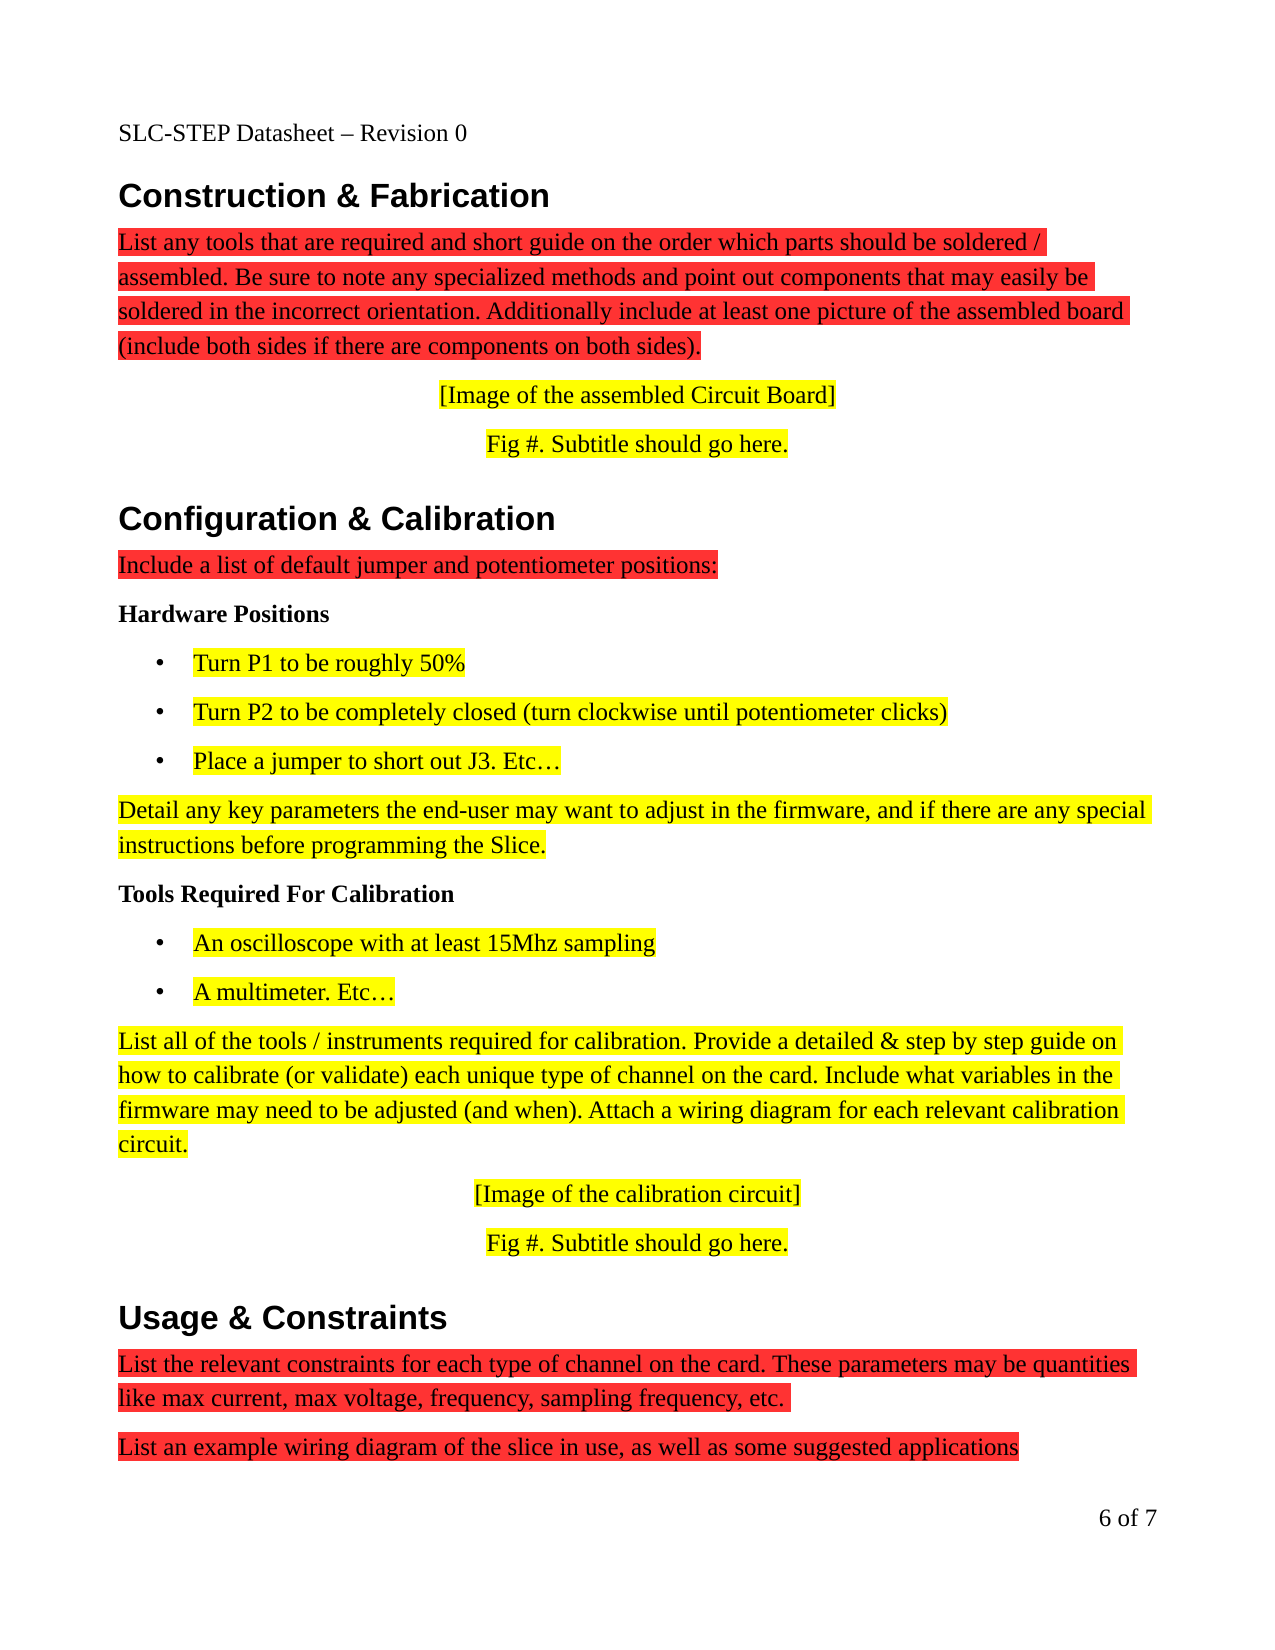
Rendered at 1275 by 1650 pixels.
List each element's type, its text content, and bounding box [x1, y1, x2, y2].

text List the relevant constraints for each type of channel on the card. These parameters may be quantities like max current, max voltage, frequency, sampling frequency, etc. [118, 1349, 1157, 1412]
text List any tools that are required and short guide on the order which parts should be soldered / assembled. Be sure to note any specialized methods and point out components that may easily be soldered in the incorrect orientation. Additionally include at least one picture of the assembled board (include both sides if there are components on both sides). [118, 227, 1157, 360]
text Detail any key parameters the end-user may want to adjust in the firmware, and if there are any special instructions before programming the Slice. [118, 795, 1157, 859]
text Fig #. Subtitle should go here. [118, 1228, 1157, 1256]
text Tools Required For Calibration [118, 879, 1157, 908]
text Hardware Positions [118, 599, 1157, 628]
subtitle Construction & Fabrication [118, 176, 1157, 215]
list Turn P2 to be completely closed (turn clockwise until potentiometer clicks) [156, 697, 1157, 726]
list Place a jumper to short out J3. Etc… [156, 746, 1157, 775]
subtitle Usage & Constraints [118, 1298, 1157, 1336]
text List all of the tools / instruments required for calibration. Provide a detailed & step by step guide on how to calibrate (or validate) each unique type of channel on the card. Include what variables in the firmware may need to be adjusted (and when). Attach a wiring diagram for each relevant calibration circuit. [118, 1026, 1157, 1158]
list Turn P1 to be roughly 50% [156, 648, 1157, 677]
list A multimeter. Etc… [156, 977, 1157, 1006]
text Include a list of default jumper and potentiometer positions: [118, 550, 1157, 579]
text List an example wiring diagram of the slice in use, as well as some suggested applications [118, 1432, 1157, 1461]
text [Image of the assembled Circuit Board] [118, 380, 1157, 409]
subtitle Configuration & Calibration [118, 499, 1157, 538]
text Fig #. Subtitle should go here. [118, 429, 1157, 458]
list An oscilloscope with at least 15Mhz sampling [156, 928, 1157, 957]
text [Image of the calibration circuit] [118, 1179, 1157, 1207]
